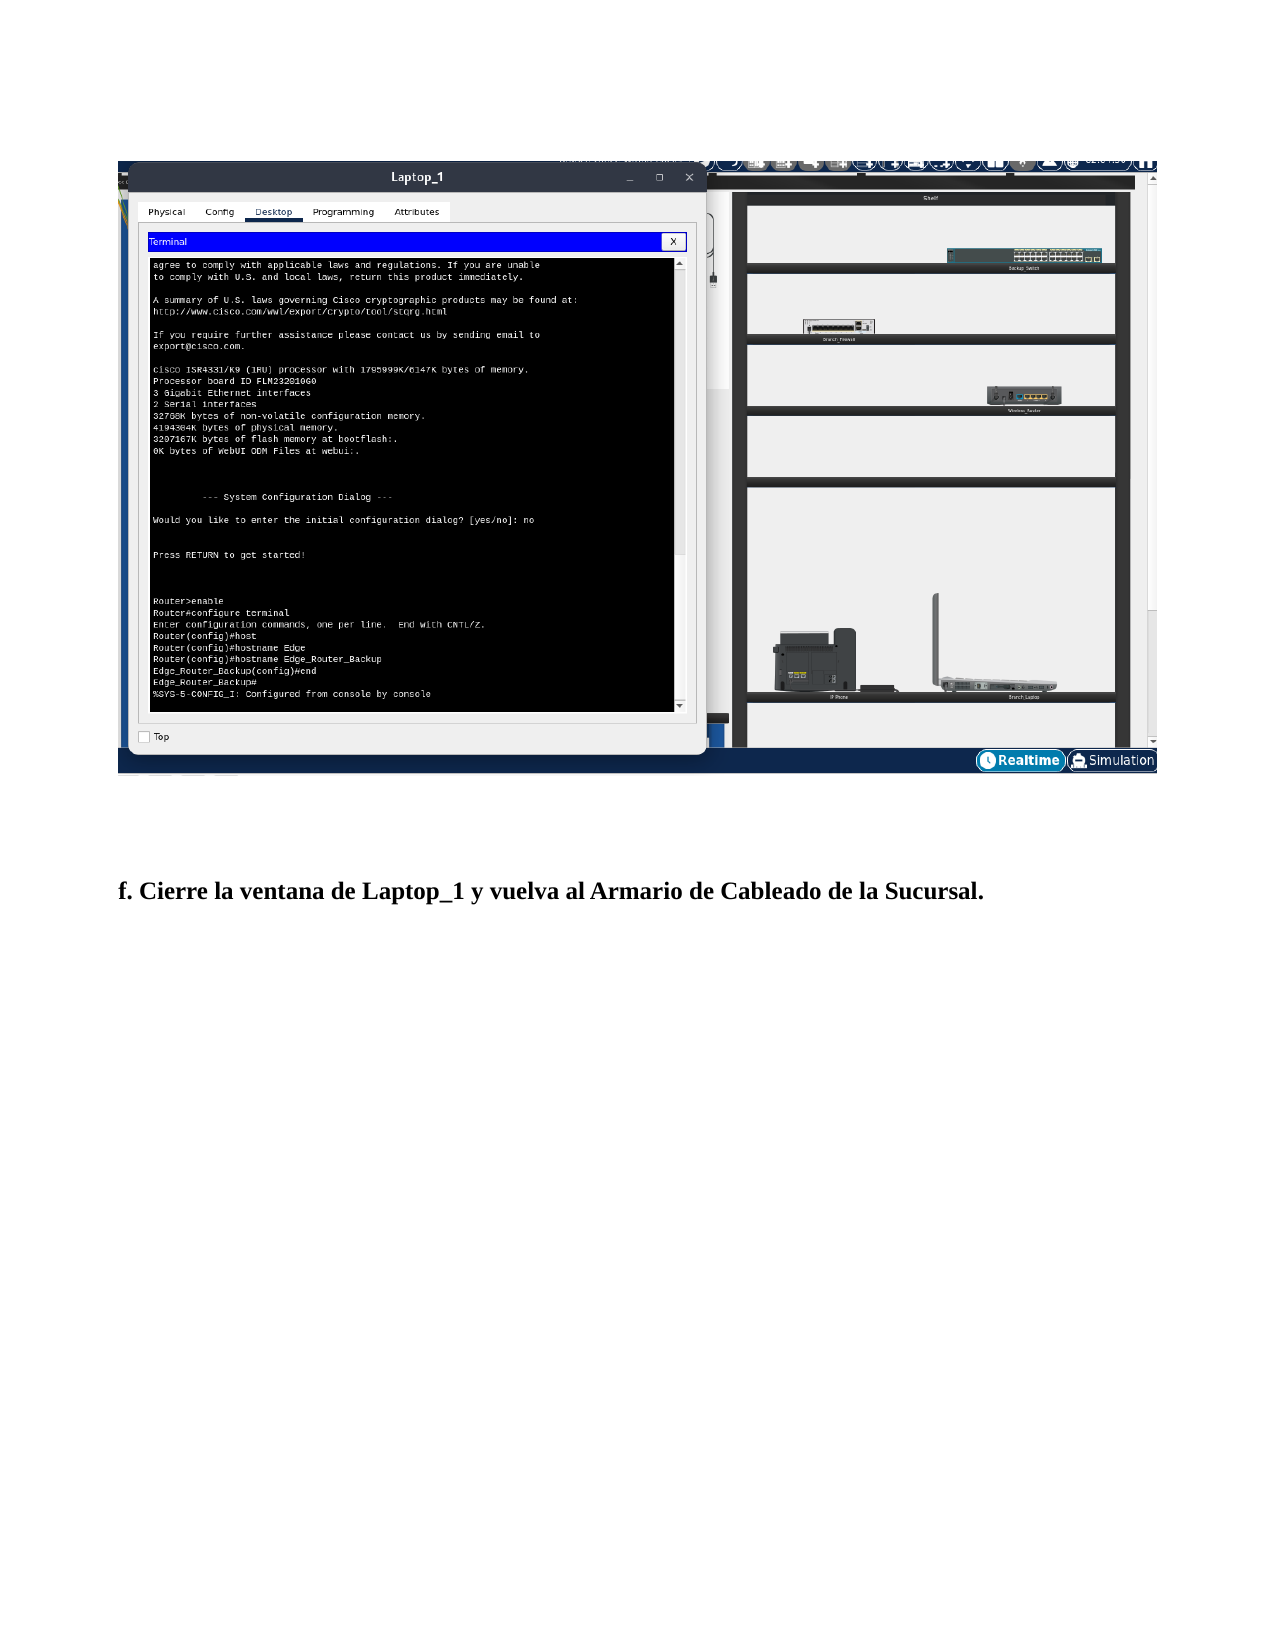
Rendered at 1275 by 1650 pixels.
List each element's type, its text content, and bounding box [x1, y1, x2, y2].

text f. Cierre la ventana de Laptop_1 y vuelva al Armario de Cableado de la Sucursal. [118, 876, 1157, 904]
picture [118, 161, 1157, 776]
